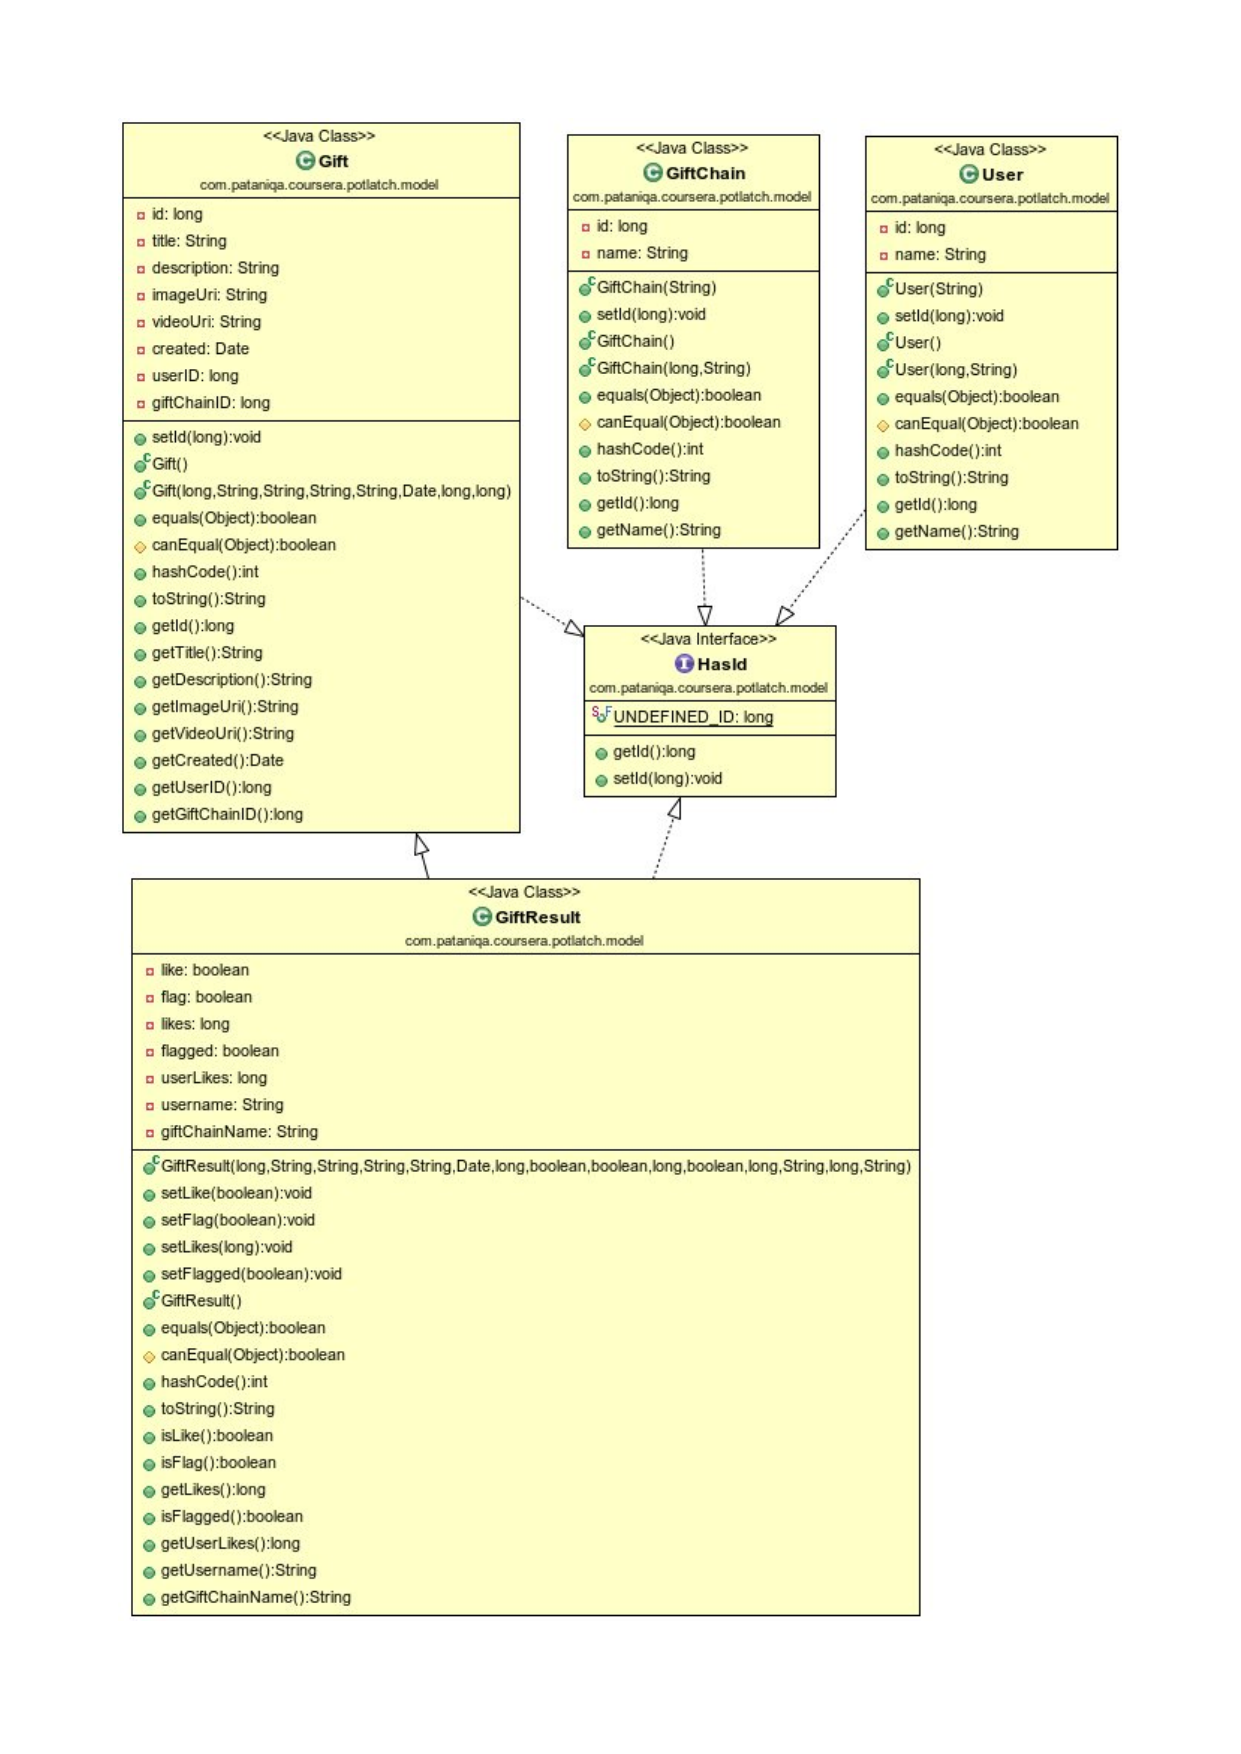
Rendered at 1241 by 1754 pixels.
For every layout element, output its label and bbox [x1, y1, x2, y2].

picture [118, 118, 1123, 1621]
